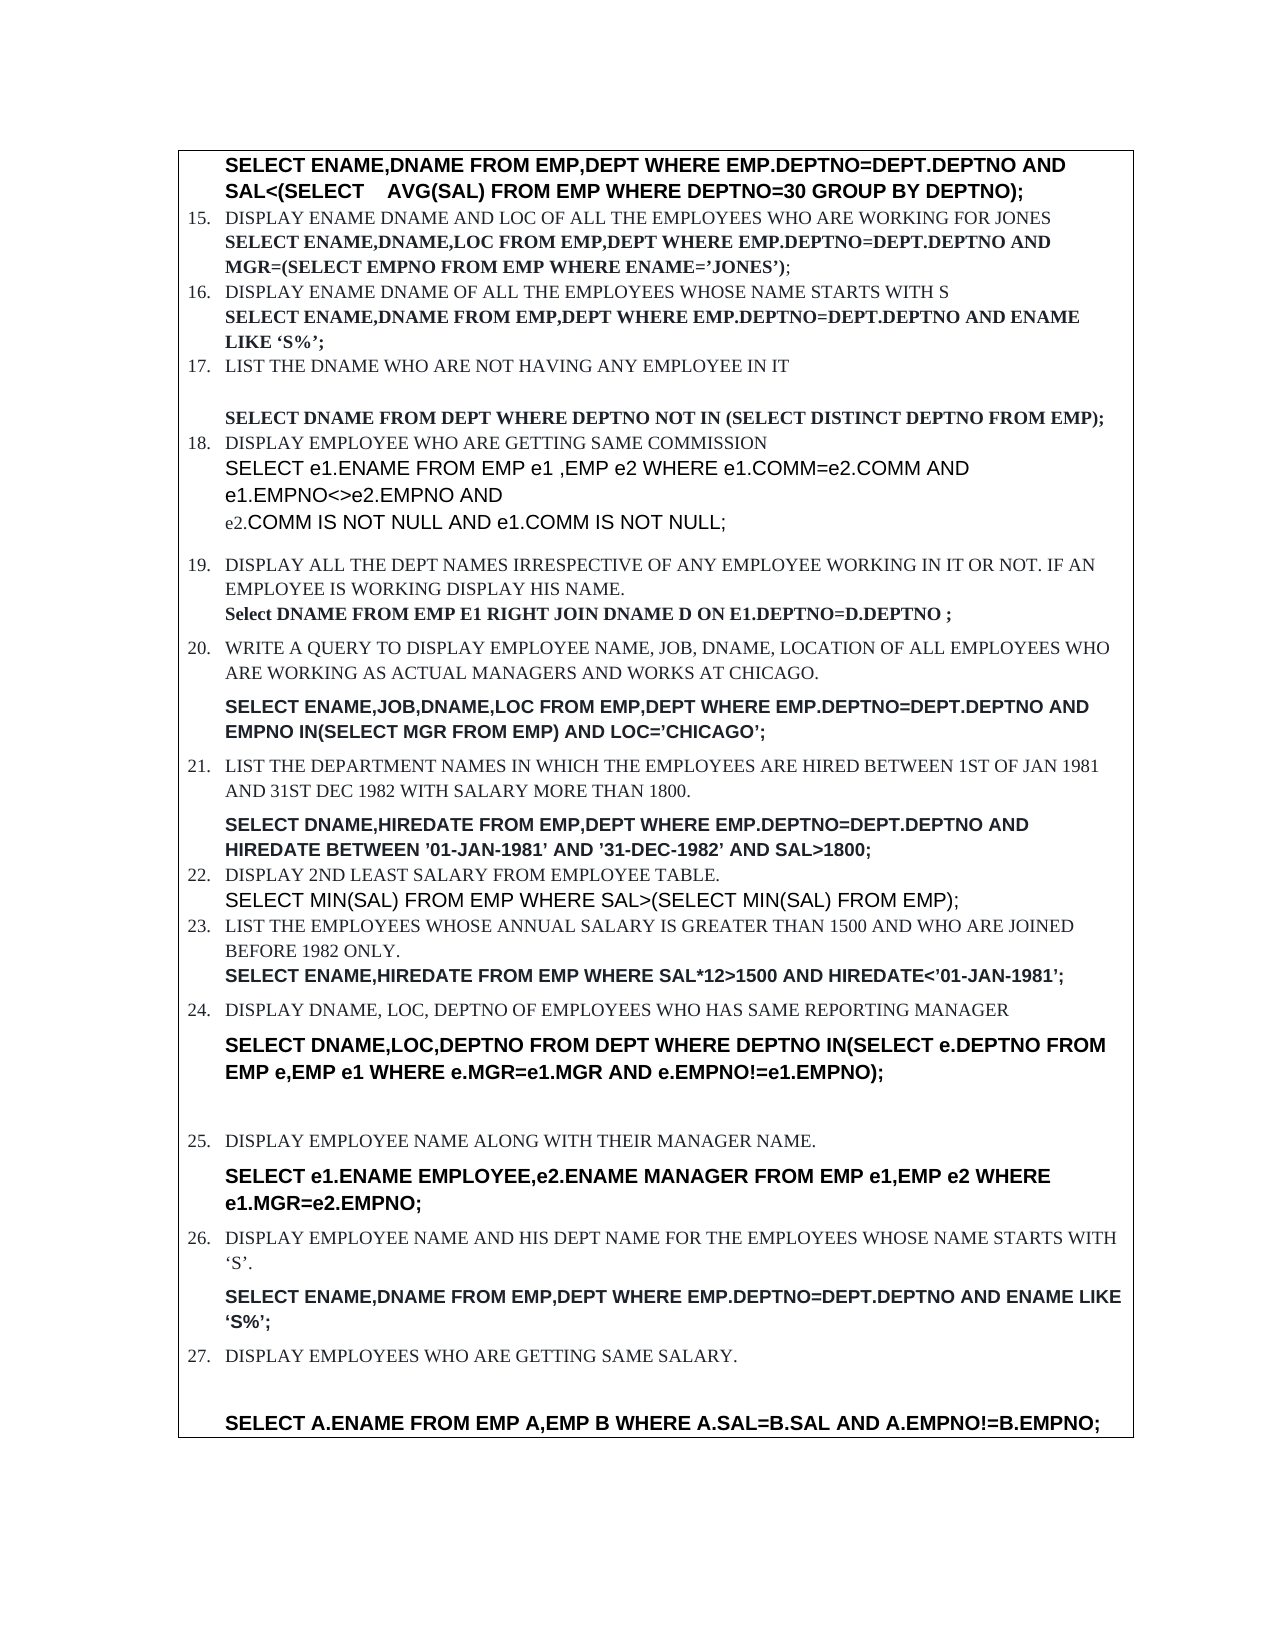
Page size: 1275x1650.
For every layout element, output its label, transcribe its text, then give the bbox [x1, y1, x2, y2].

list WRITE A QUERY TO DISPLAY EMPLOYEE NAME, JOB, DNAME, LOCATION OF ALL EMPLOYEES WHO ARE WORKING AS ACTUAL MANAGERS AND WORKS AT CHICAGO. [179, 634, 1133, 684]
list SELECT DNAME,HIREDATE FROM EMP,DEPT WHERE EMP.DEPTNO=DEPT.DEPTNO AND HIREDATE BETWEEN ’01-JAN-1981’ AND ’31-DEC-1982’ AND SAL>1800; [179, 811, 1133, 861]
list Select DNAME FROM EMP E1 RIGHT JOIN DNAME D ON E1.DEPTNO=D.DEPTNO ; [179, 600, 1133, 625]
list DISPLAY ENAME DNAME OF ALL THE EMPLOYEES WHOSE NAME STARTS WITH S [179, 278, 1133, 303]
list SELECT DNAME FROM DEPT WHERE DEPTNO NOT IN (SELECT DISTINCT DEPTNO FROM EMP); [179, 404, 1133, 428]
list DISPLAY EMPLOYEES WHO ARE GETTING SAME SALARY. [179, 1342, 1133, 1367]
list SELECT DNAME,LOC,DEPTNO FROM DEPT WHERE DEPTNO IN(SELECT e.DEPTNO FROM EMP e,EMP e1 WHERE e.MGR=e1.MGR AND e.EMPNO!=e1.EMPNO); [179, 1030, 1133, 1116]
list DISPLAY EMPLOYEE NAME ALONG WITH THEIR MANAGER NAME. [179, 1127, 1133, 1152]
list DISPLAY EMPLOYEE NAME AND HIS DEPT NAME FOR THE EMPLOYEES WHOSE NAME STARTS WITH ‘S’. [179, 1224, 1133, 1273]
list DISPLAY DNAME, LOC, DEPTNO OF EMPLOYEES WHO HAS SAME REPORTING MANAGER [179, 996, 1133, 1021]
list SELECT e1.ENAME EMPLOYEE,e2.ENAME MANAGER FROM EMP e1,EMP e2 WHERE e1.MGR=e2.EMPNO; [179, 1161, 1133, 1214]
list SELECT MIN(SAL) FROM EMP WHERE SAL>(SELECT MIN(SAL) FROM EMP); [179, 885, 1133, 912]
list SELECT ENAME,DNAME FROM EMP,DEPT WHERE EMP.DEPTNO=DEPT.DEPTNO AND ENAME LIKE ‘S%’; [179, 1283, 1133, 1332]
list SELECT ENAME,JOB,DNAME,LOC FROM EMP,DEPT WHERE EMP.DEPTNO=DEPT.DEPTNO AND EMPNO IN(SELECT MGR FROM EMP) AND LOC=’CHICAGO’; [179, 693, 1133, 743]
list SELECT ENAME,HIREDATE FROM EMP WHERE SAL*12>1500 AND HIREDATE<’01-JAN-1981’; [179, 962, 1133, 986]
list LIST THE DNAME WHO ARE NOT HAVING ANY EMPLOYEE IN IT [179, 352, 1133, 377]
list LIST THE DEPARTMENT NAMES IN WHICH THE EMPLOYEES ARE HIRED BETWEEN 1ST OF JAN 1981 AND 31ST DEC 1982 WITH SALARY MORE THAN 1800. [179, 752, 1133, 802]
list DISPLAY ENAME DNAME AND LOC OF ALL THE EMPLOYEES WHO ARE WORKING FOR JONES [179, 203, 1133, 228]
list SELECT ENAME,DNAME,LOC FROM EMP,DEPT WHERE EMP.DEPTNO=DEPT.DEPTNO AND MGR=(SELECT EMPNO FROM EMP WHERE ENAME=’JONES’); [179, 228, 1133, 278]
list SELECT A.ENAME FROM EMP A,EMP B WHERE A.SAL=B.SAL AND A.EMPNO!=B.EMPNO; [179, 1376, 1133, 1437]
list SELECT e1.ENAME FROM EMP e1 ,EMP e2 WHERE e1.COMM=e2.COMM AND e1.EMPNO<>e2.EMPNO AND e2.COMM IS NOT NULL AND e1.COMM IS NOT NULL; [179, 453, 1133, 533]
list DISPLAY EMPLOYEE WHO ARE GETTING SAME COMMISSION [179, 429, 1133, 453]
list SELECT ENAME,DNAME FROM EMP,DEPT WHERE EMP.DEPTNO=DEPT.DEPTNO AND SAL<(SELECT AVG(SAL) FROM EMP WHERE DEPTNO=30 GROUP BY DEPTNO); [179, 151, 1133, 203]
list SELECT ENAME,DNAME FROM EMP,DEPT WHERE EMP.DEPTNO=DEPT.DEPTNO AND ENAME LIKE ‘S%’; [179, 303, 1133, 352]
list DISPLAY ALL THE DEPT NAMES IRRESPECTIVE OF ANY EMPLOYEE WORKING IN IT OR NOT. IF AN EMPLOYEE IS WORKING DISPLAY HIS NAME. [179, 550, 1133, 600]
list DISPLAY 2ND LEAST SALARY FROM EMPLOYEE TABLE. [179, 861, 1133, 885]
list LIST THE EMPLOYEES WHOSE ANNUAL SALARY IS GREATER THAN 1500 AND WHO ARE JOINED BEFORE 1982 ONLY. [179, 912, 1133, 962]
